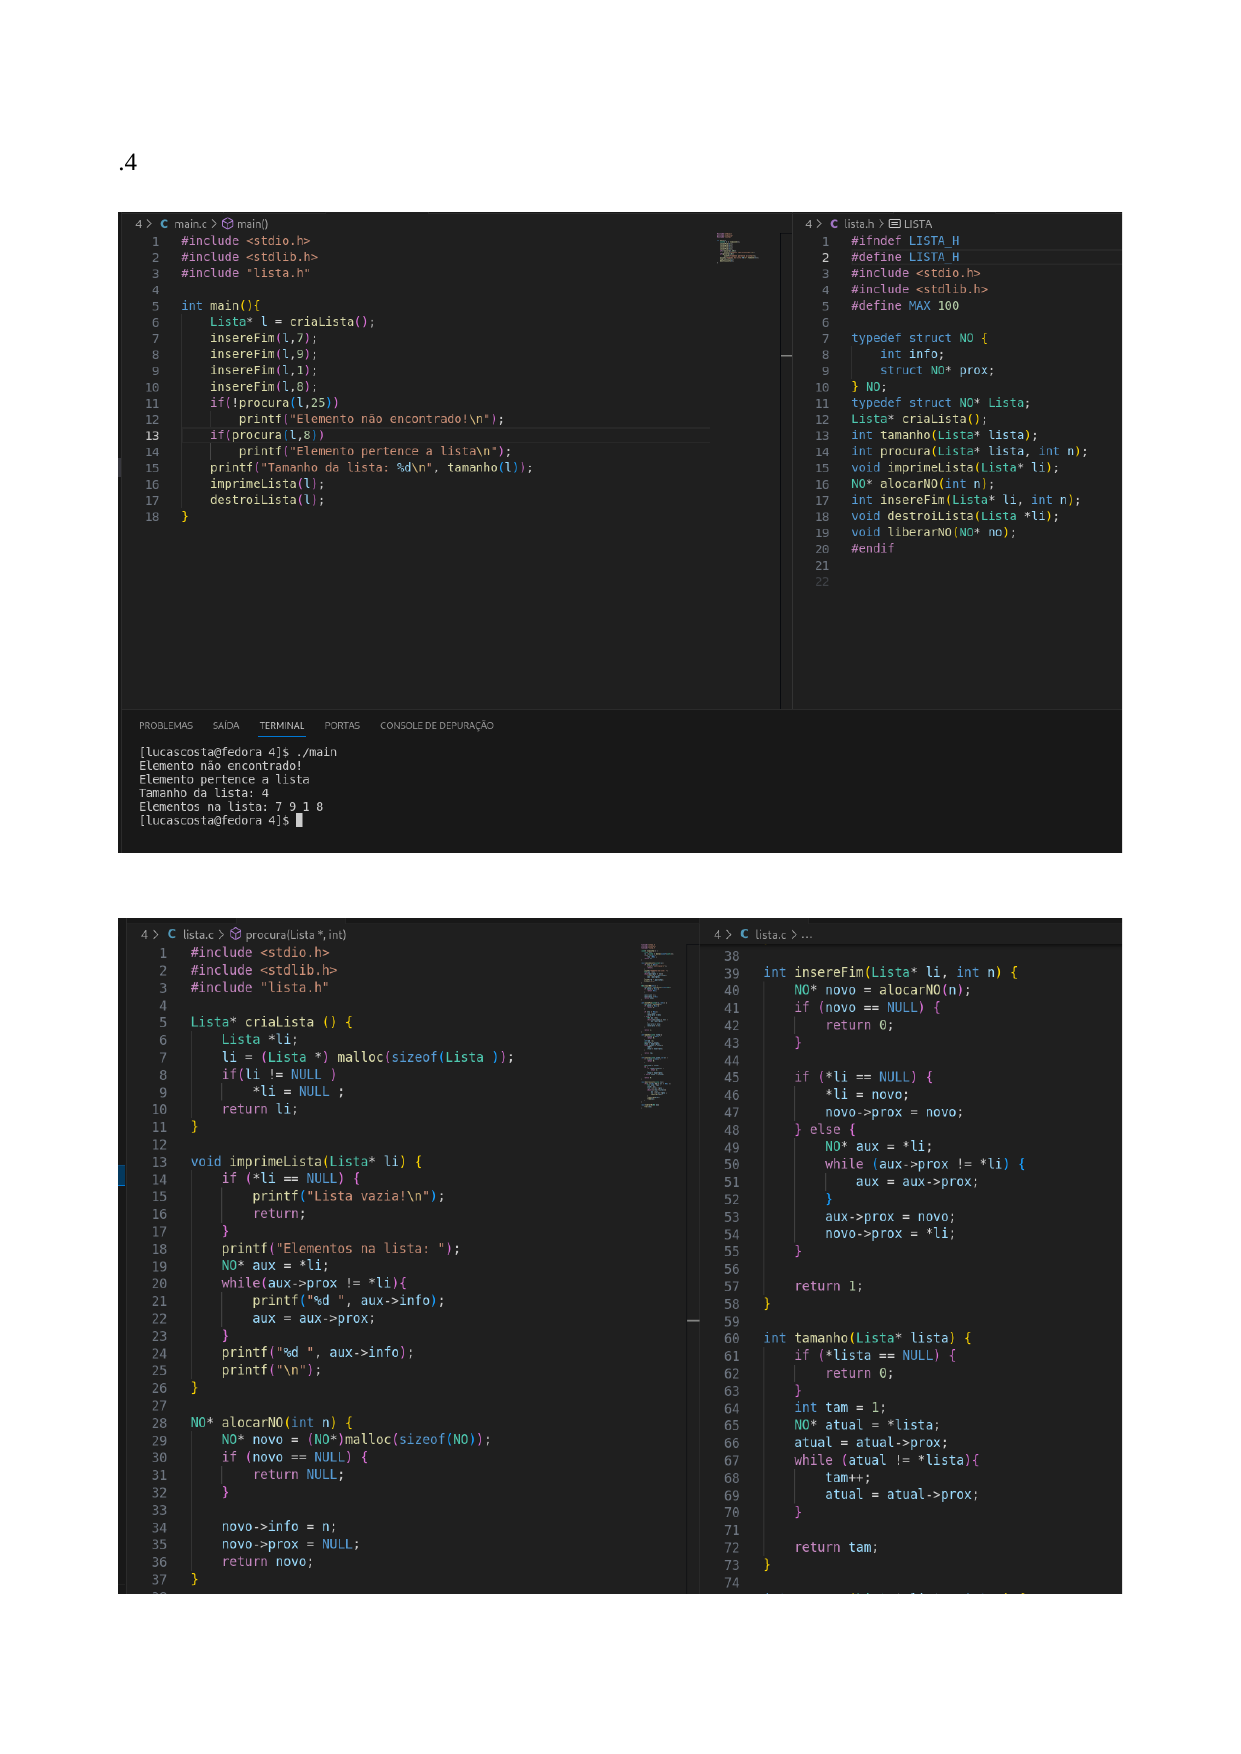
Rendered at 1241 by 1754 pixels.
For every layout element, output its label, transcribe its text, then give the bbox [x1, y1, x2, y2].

picture [118, 212, 1123, 853]
picture [118, 918, 1123, 1594]
text .4 [118, 147, 1122, 176]
